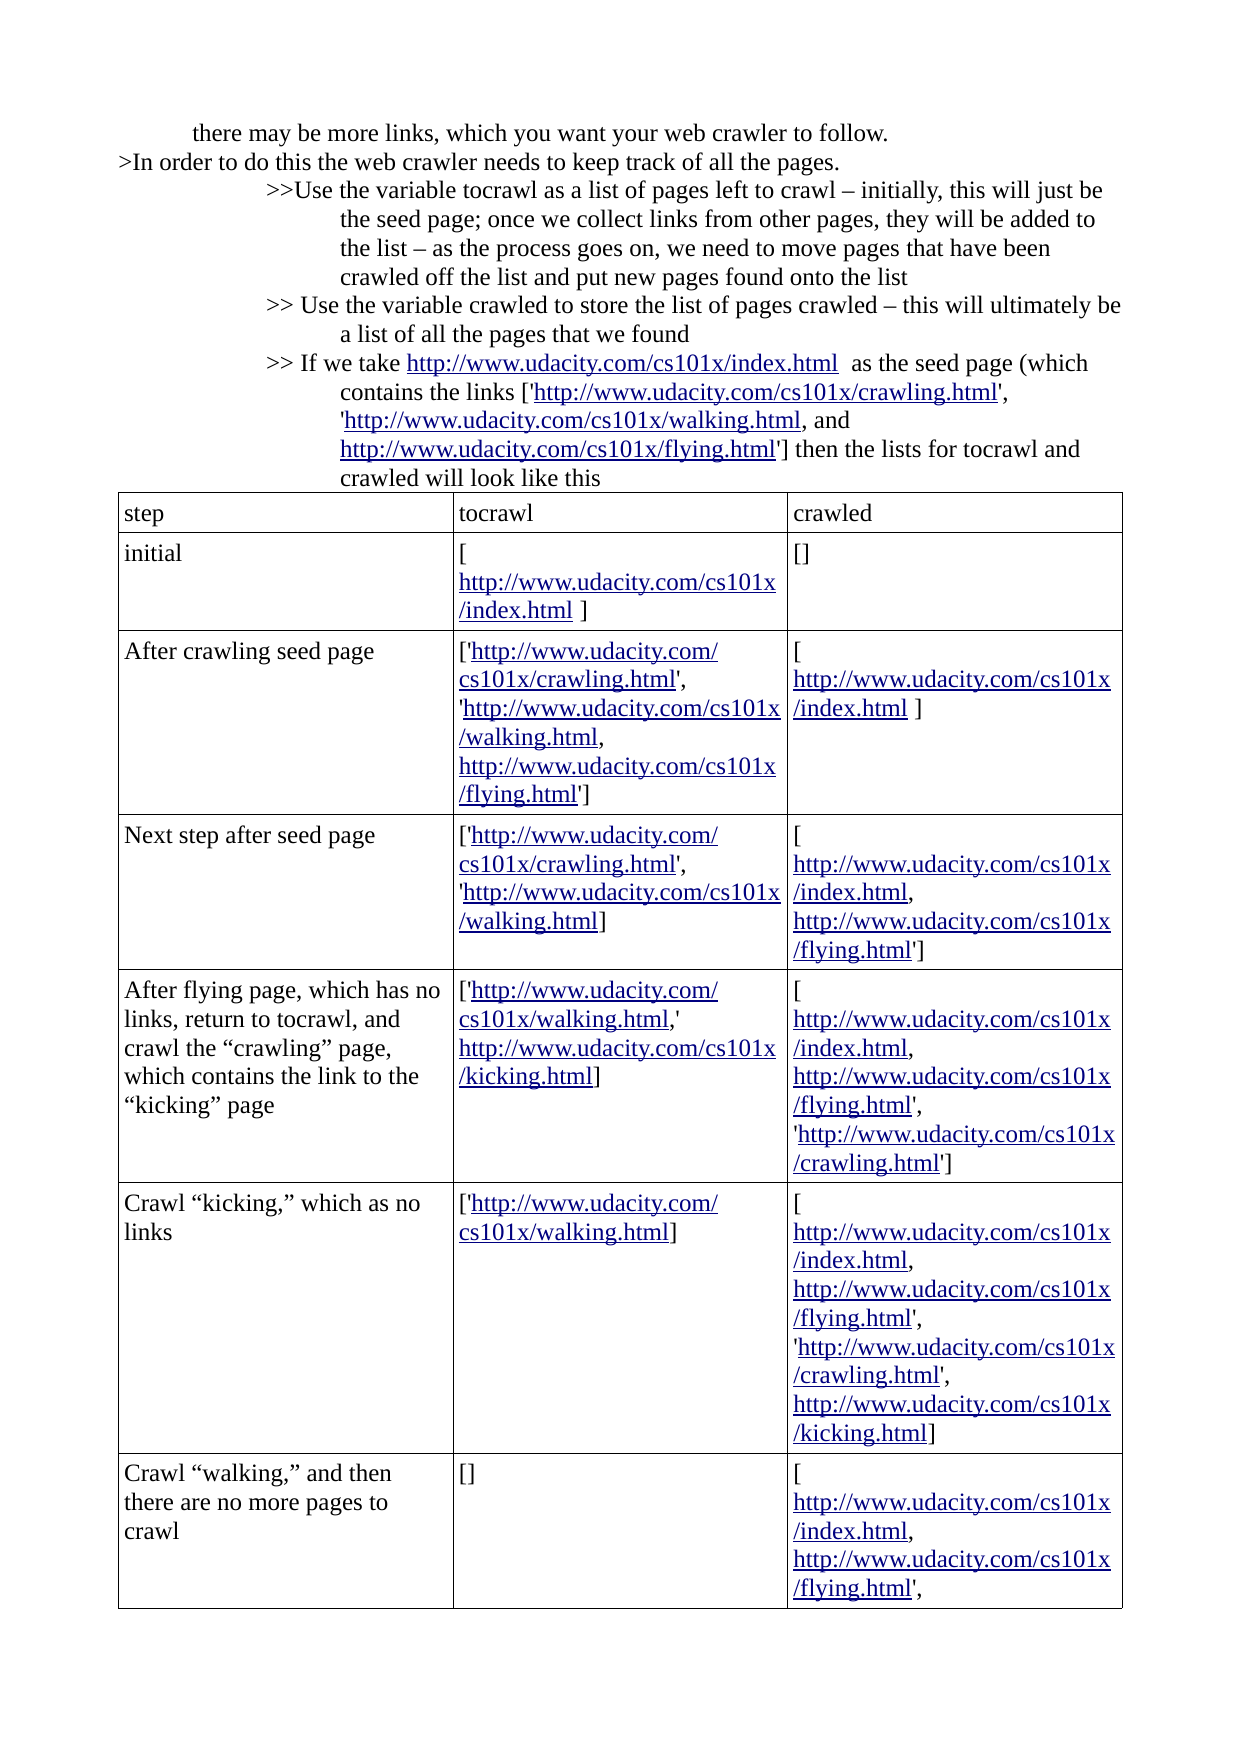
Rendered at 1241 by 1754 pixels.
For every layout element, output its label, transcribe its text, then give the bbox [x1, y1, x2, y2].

table_cell Crawl “kicking,” which as no links [119, 1183, 453, 1452]
table_cell [ http://www.udacity.com/cs101x/index.html ] [454, 533, 787, 630]
text there may be more links, which you want your web crawler to follow. [118, 118, 1122, 147]
table_cell [ http://www.udacity.com/cs101x/index.html, http://www.udacity.com/cs101x/flying.html', 'http://www.udacity.com/cs101x/crawling.html', http://www.udacity.com/cs101x/kicking.html] [788, 1183, 1122, 1452]
table_header step [119, 493, 453, 532]
text >> Use the variable crawled to store the list of pages crawled – this will ultimately be a list of all the pages that we found [118, 291, 1122, 348]
table_cell [] [788, 533, 1122, 630]
table_cell After flying page, which has no links, return to tocrawl, and crawl the “crawling” page, which contains the link to the “kicking” page [119, 970, 453, 1182]
table_cell ['http://www.udacity.com/cs101x/crawling.html', 'http://www.udacity.com/cs101x/walking.html] [454, 815, 787, 969]
table_cell initial [119, 533, 453, 630]
table_cell ['http://www.udacity.com/cs101x/walking.html,' http://www.udacity.com/cs101x/kicking.html] [454, 970, 787, 1182]
table_cell ['http://www.udacity.com/cs101x/walking.html] [454, 1183, 787, 1452]
table_cell [ http://www.udacity.com/cs101x/index.html, http://www.udacity.com/cs101x/flying.html', 'http://www.udacity.com/cs101x/crawling.html'] [788, 970, 1122, 1182]
table_cell Crawl “walking,” and then there are no more pages to crawl [119, 1454, 453, 1608]
table_cell [ http://www.udacity.com/cs101x/index.html, http://www.udacity.com/cs101x/flying.html'] [788, 815, 1122, 969]
table_header tocrawl [454, 493, 787, 532]
table_header crawled [788, 493, 1122, 532]
table_cell Next step after seed page [119, 815, 453, 969]
table_cell [ http://www.udacity.com/cs101x/index.html, http://www.udacity.com/cs101x/flying.html', [788, 1454, 1122, 1608]
table_cell [] [454, 1454, 787, 1608]
table_cell ['http://www.udacity.com/cs101x/crawling.html', 'http://www.udacity.com/cs101x/walking.html, http://www.udacity.com/cs101x/flying.html'] [454, 631, 787, 814]
text >In order to do this the web crawler needs to keep track of all the pages. [118, 147, 1122, 176]
text >> If we take http://www.udacity.com/cs101x/index.html as the seed page (which contains the links ['http://www.udacity.com/cs101x/crawling.html', 'http://www.udacity.com/cs101x/walking.html, and http://www.udacity.com/cs101x/flying.html'] then the lists for tocrawl and crawled will look like this [118, 348, 1122, 492]
text >>Use the variable tocrawl as a list of pages left to crawl – initially, this will just be the seed page; once we collect links from other pages, they will be added to the list – as the process goes on, we need to move pages that have been crawled off the list and put new pages found onto the list [118, 176, 1122, 291]
table_cell After crawling seed page [119, 631, 453, 814]
table_cell [ http://www.udacity.com/cs101x/index.html ] [788, 631, 1122, 814]
